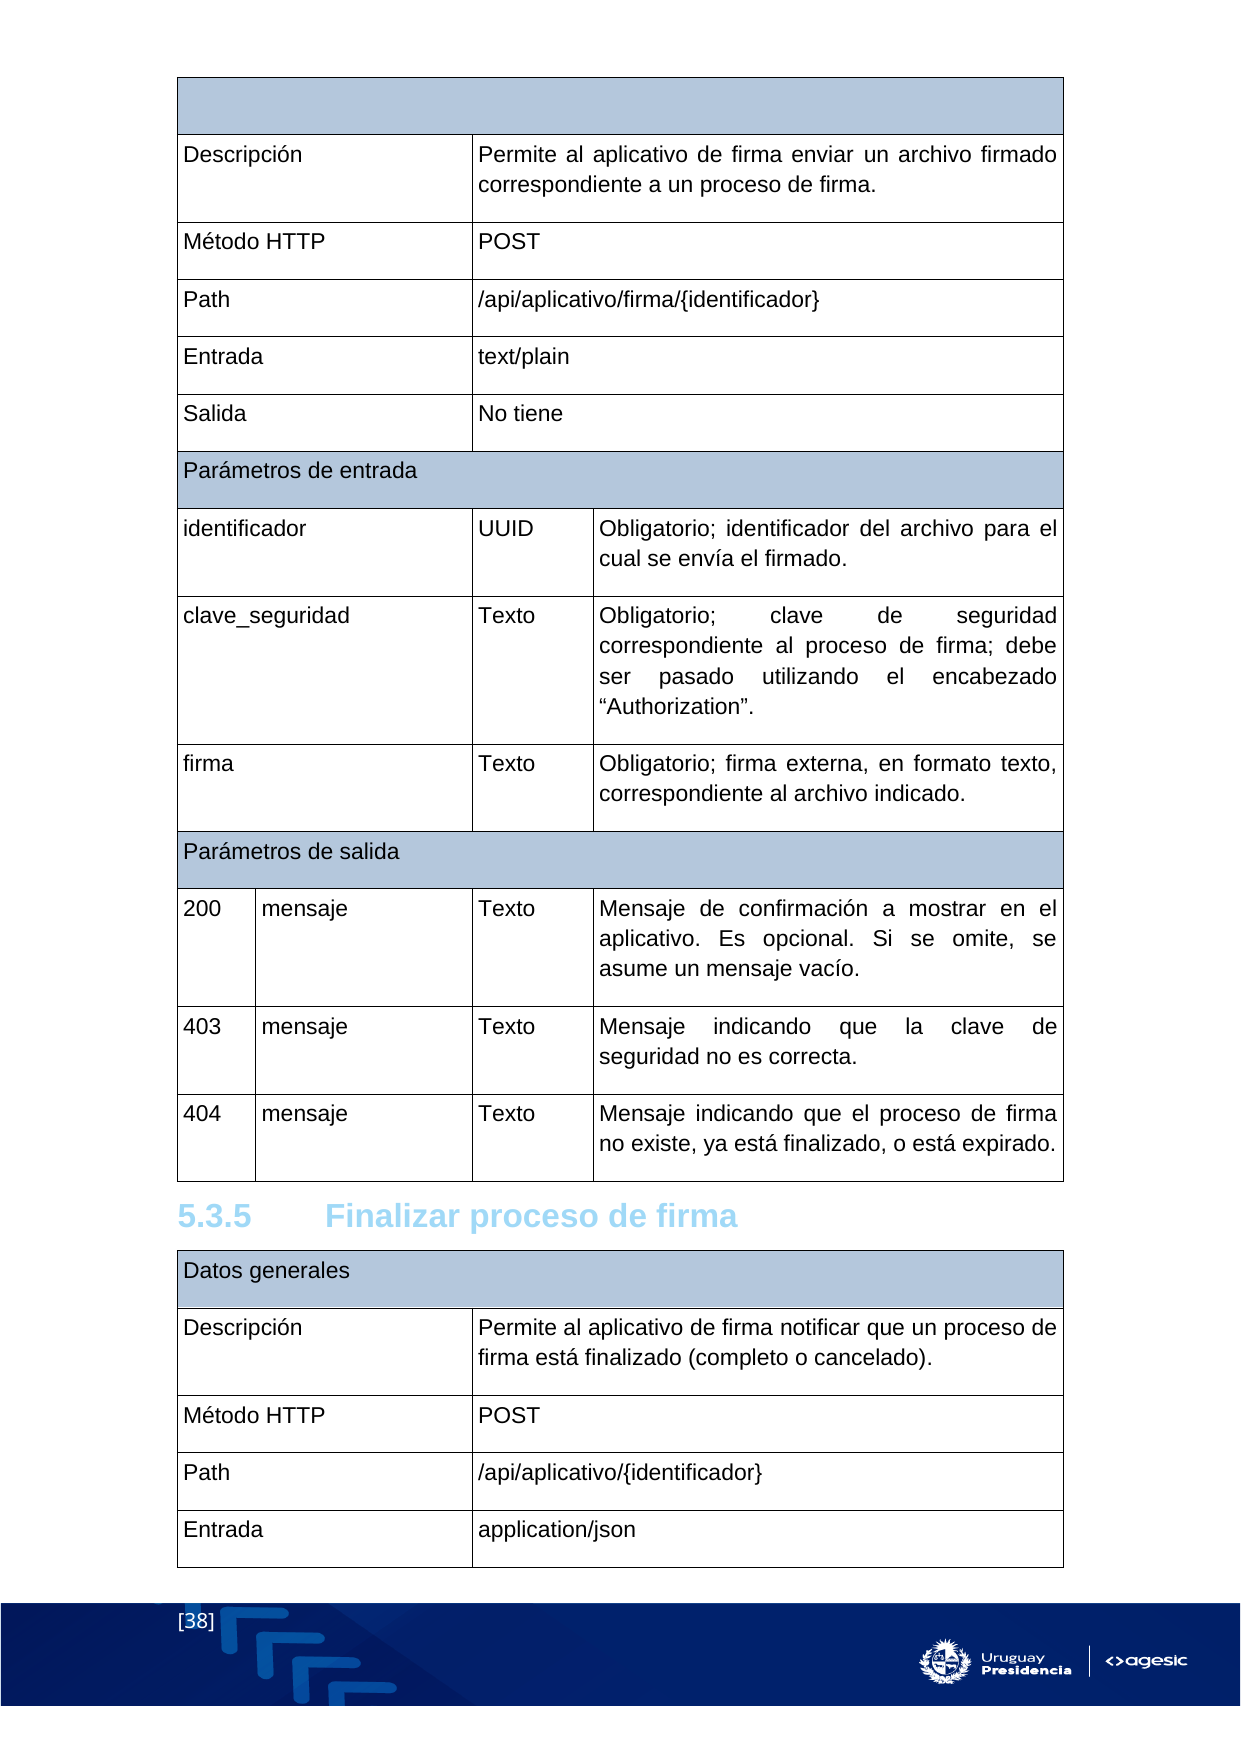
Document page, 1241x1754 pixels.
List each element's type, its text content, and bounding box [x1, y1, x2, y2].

table_cell Descripción [178, 1309, 472, 1395]
table_cell Entrada [178, 1511, 472, 1567]
table_cell Permite al aplicativo de firma notificar que un proceso de firma está finalizado (completo o cancelado). [473, 1309, 1063, 1395]
table_cell mensaje [256, 1095, 472, 1181]
table_cell identificador [178, 509, 472, 596]
table_cell /api/aplicativo/firma/{identificador} [473, 280, 1063, 336]
subtitle Finalizar proceso de firma [177, 1197, 1063, 1235]
table_cell Descripción [178, 135, 472, 222]
table_cell Obligatorio; firma externa, en formato texto, correspondiente al archivo indicado. [594, 745, 1063, 831]
table_cell Path [178, 280, 472, 336]
table_cell Texto [473, 745, 593, 831]
table_cell Texto [473, 1007, 593, 1093]
table_header Datos generales [178, 1251, 1063, 1307]
table_cell Permite al aplicativo de firma enviar un archivo firmado correspondiente a un proceso de firma. [473, 135, 1063, 222]
table_cell Path [178, 1453, 472, 1509]
table_cell text/plain [473, 337, 1063, 393]
table_cell 403 [178, 1007, 255, 1093]
table_cell application/json [473, 1511, 1063, 1567]
table_cell 404 [178, 1095, 255, 1181]
table_cell Obligatorio; clave de seguridad correspondiente al proceso de firma; debe ser pasado utilizando el encabezado “Authorization”. [594, 597, 1063, 743]
table_cell Mensaje de confirmación a mostrar en el aplicativo. Es opcional. Si se omite, se asume un mensaje vacío. [594, 889, 1063, 1006]
table_cell Método HTTP [178, 223, 472, 279]
table_cell Método HTTP [178, 1396, 472, 1452]
table_cell Texto [473, 597, 593, 743]
table_cell mensaje [256, 889, 472, 1006]
table_cell Texto [473, 889, 593, 1006]
table_cell Entrada [178, 337, 472, 393]
table_cell firma [178, 745, 472, 831]
table_cell No tiene [473, 395, 1063, 451]
table_cell Texto [473, 1095, 593, 1181]
table_cell Obligatorio; identificador del archivo para el cual se envía el firmado. [594, 509, 1063, 596]
table_cell clave_seguridad [178, 597, 472, 743]
table_cell Parámetros de salida [178, 832, 1063, 888]
table_cell /api/aplicativo/{identificador} [473, 1453, 1063, 1509]
table_cell Mensaje indicando que el proceso de firma no existe, ya está finalizado, o está expirado. [594, 1095, 1063, 1181]
table_cell Salida [178, 395, 472, 451]
table_cell POST [473, 223, 1063, 279]
table_header [178, 78, 1063, 134]
table_cell 200 [178, 889, 255, 1006]
table_cell mensaje [256, 1007, 472, 1093]
table_cell Mensaje indicando que la clave de seguridad no es correcta. [594, 1007, 1063, 1093]
table_cell Parámetros de entrada [178, 452, 1063, 508]
table_cell UUID [473, 509, 593, 596]
picture [0, 1603, 1241, 1706]
table_cell POST [473, 1396, 1063, 1452]
